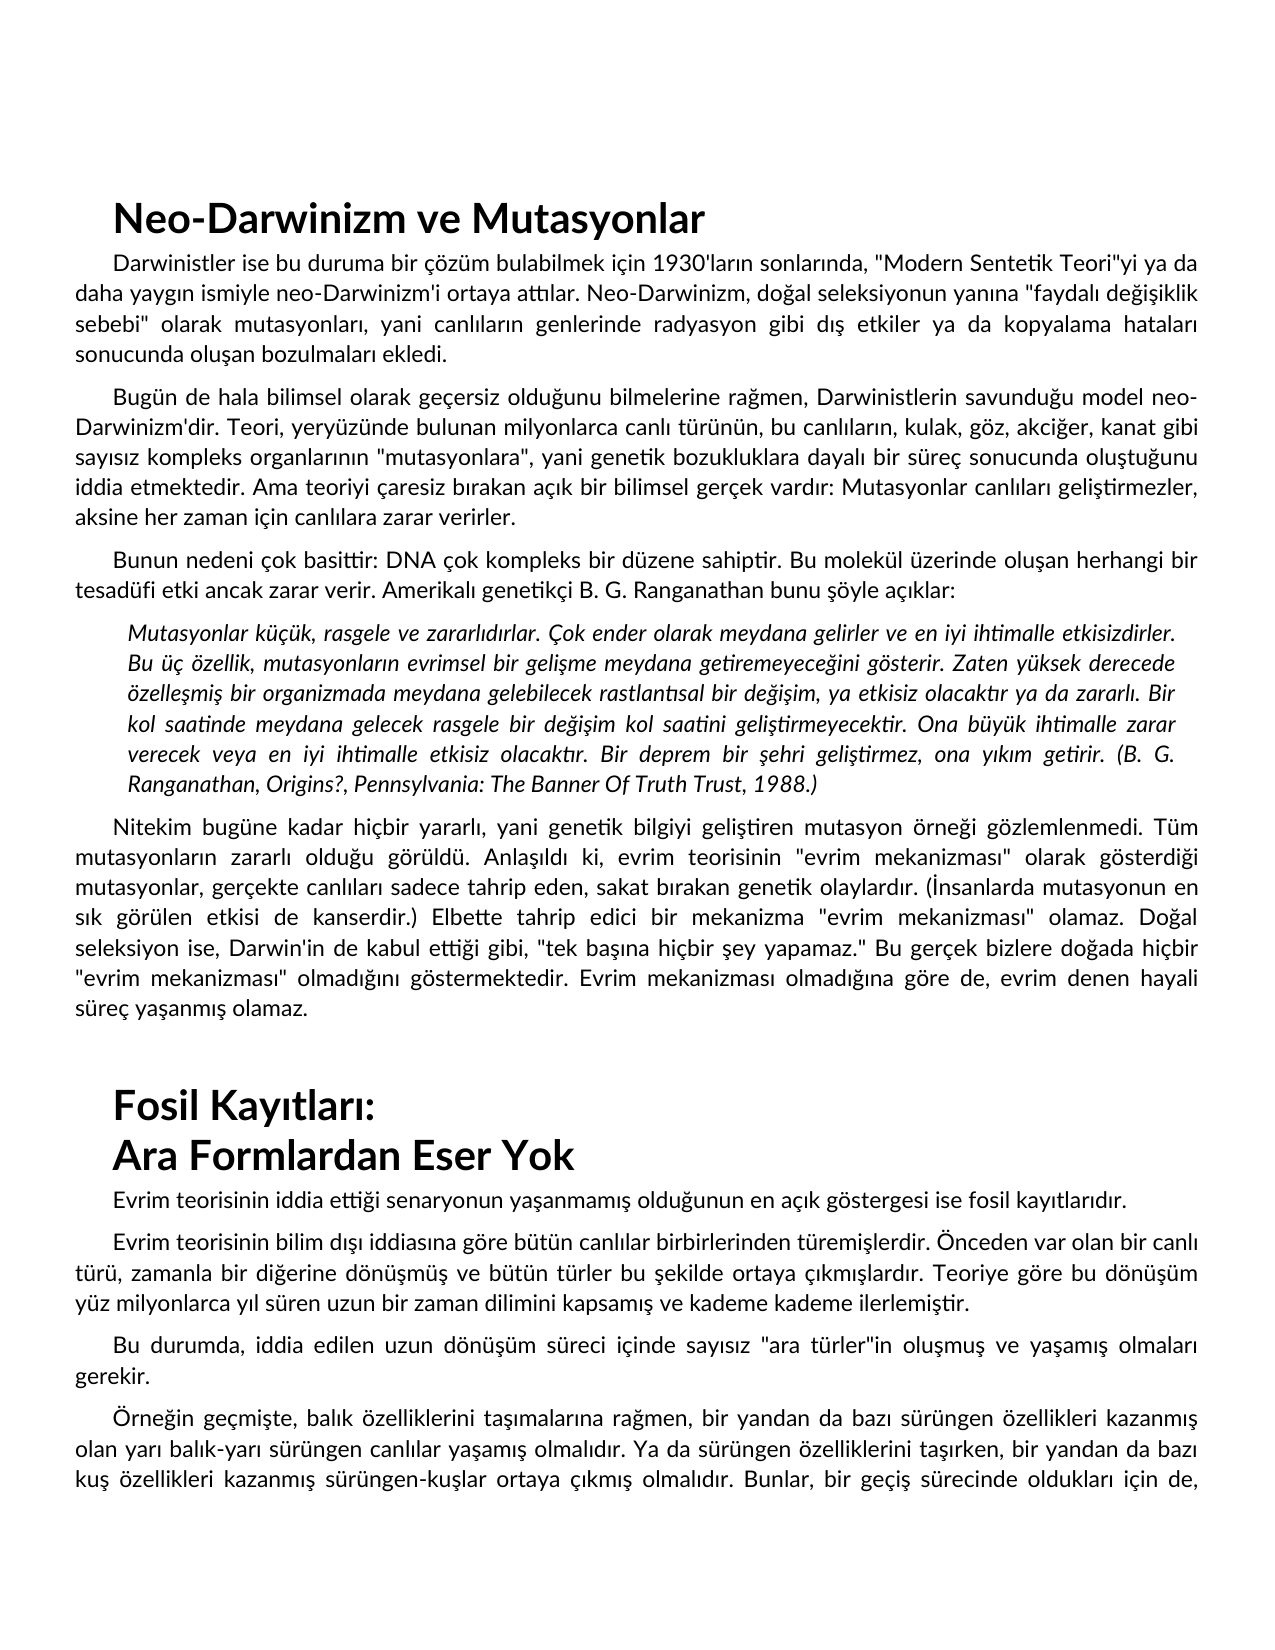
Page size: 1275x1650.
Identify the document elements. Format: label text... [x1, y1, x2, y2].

text Örneğin geçmişte, balık özelliklerini taşımalarına rağmen, bir yandan da bazı sürüngen özellikleri kazanmış olan yarı balık-yarı sürüngen canlılar yaşamış olmalıdır. Ya da sürüngen özelliklerini taşırken, bir yandan da bazı kuş özellikleri kazanmış sürüngen-kuşlar ortaya çıkmış olmalıdır. Bunlar, bir geçiş sürecinde oldukları için de, [75, 1404, 1200, 1492]
text Bunun nedeni çok basittir: DNA çok kompleks bir düzene sahiptir. Bu molekül üzerinde oluşan herhangi bir tesadüfi etki ancak zarar verir. Amerikalı genetikçi B. G. Ranganathan bunu şöyle açıklar: [75, 546, 1200, 603]
text Darwinistler ise bu duruma bir çözüm bulabilmek için 1930'ların sonlarında, "Modern Sentetik Teori"yi ya da daha yaygın ismiyle neo-Darwinizm'i ortaya attılar. Neo-Darwinizm, doğal seleksiyonun yanına "faydalı değişiklik sebebi" olarak mutasyonları, yani canlıların genlerinde radyasyon gibi dış etkiler ya da kopyalama hataları sonucunda oluşan bozulmaları ekledi. [75, 249, 1200, 367]
text Nitekim bugüne kadar hiçbir yararlı, yani genetik bilgiyi geliştiren mutasyon örneği gözlemlenmedi. Tüm mutasyonların zararlı olduğu görüldü. Anlaşıldı ki, evrim teorisinin "evrim mekanizması" olarak gösterdiği mutasyonlar, gerçekte canlıları sadece tahrip eden, sakat bırakan genetik olaylardır. (İnsanlarda mutasyonun en sık görülen etkisi de kanserdir.) Elbette tahrip edici bir mekanizma "evrim mekanizması" olamaz. Doğal seleksiyon ise, Darwin'in de kabul ettiği gibi, "tek başına hiçbir şey yapamaz." Bu gerçek bizlere doğada hiçbir "evrim mekanizması" olmadığını göstermektedir. Evrim mekanizması olmadığına göre de, evrim denen hayali süreç yaşanmış olamaz. [75, 812, 1200, 1021]
text Evrim teorisinin bilim dışı iddiasına göre bütün canlılar birbirlerinden türemişlerdir. Önceden var olan bir canlı türü, zamanla bir diğerine dönüşmüş ve bütün türler bu şekilde ortaya çıkmışlardır. Teoriye göre bu dönüşüm yüz milyonlarca yıl süren uzun bir zaman dilimini kapsamış ve kademe kademe ilerlemiştir. [75, 1228, 1200, 1316]
subtitle Fosil Kayıtları: Ara Formlardan Eser Yok [112, 1079, 1200, 1179]
text Evrim teorisinin iddia ettiği senaryonun yaşanmamış olduğunun en açık göstergesi ise fosil kayıtlarıdır. [75, 1185, 1200, 1213]
text Bu durumda, iddia edilen uzun dönüşüm süreci içinde sayısız "ara türler"in oluşmuş ve yaşamış olmaları gerekir. [75, 1331, 1200, 1389]
text Bugün de hala bilimsel olarak geçersiz olduğunu bilmelerine rağmen, Darwinistlerin savunduğu model neo-Darwinizm'dir. Teori, yeryüzünde bulunan milyonlarca canlı türünün, bu canlıların, kulak, göz, akciğer, kanat gibi sayısız kompleks organlarının "mutasyonlara", yani genetik bozukluklara dayalı bir süreç sonucunda oluştuğunu iddia etmektedir. Ama teoriyi çaresiz bırakan açık bir bilimsel gerçek vardır: Mutasyonlar canlıları geliştirmezler, aksine her zaman için canlılara zarar verirler. [75, 382, 1200, 531]
text Mutasyonlar küçük, rasgele ve zararlıdırlar. Çok ender olarak meydana gelirler ve en iyi ihtimalle etkisizdirler. Bu üç özellik, mutasyonların evrimsel bir gelişme meydana getiremeyeceğini gösterir. Zaten yüksek derecede özelleşmiş bir organizmada meydana gelebilecek rastlantısal bir değişim, ya etkisiz olacaktır ya da zararlı. Bir kol saatinde meydana gelecek rasgele bir değişim kol saatini geliştirmeyecektir. Ona büyük ihtimalle zarar verecek veya en iyi ihtimalle etkisiz olacaktır. Bir deprem bir şehri geliştirmez, ona yıkım getirir. (B. G. Ranganathan, Origins?, Pennsylvania: The Banner Of Truth Trust, 1988.) [127, 619, 1177, 797]
subtitle Neo-Darwinizm ve Mutasyonlar [112, 193, 1200, 243]
